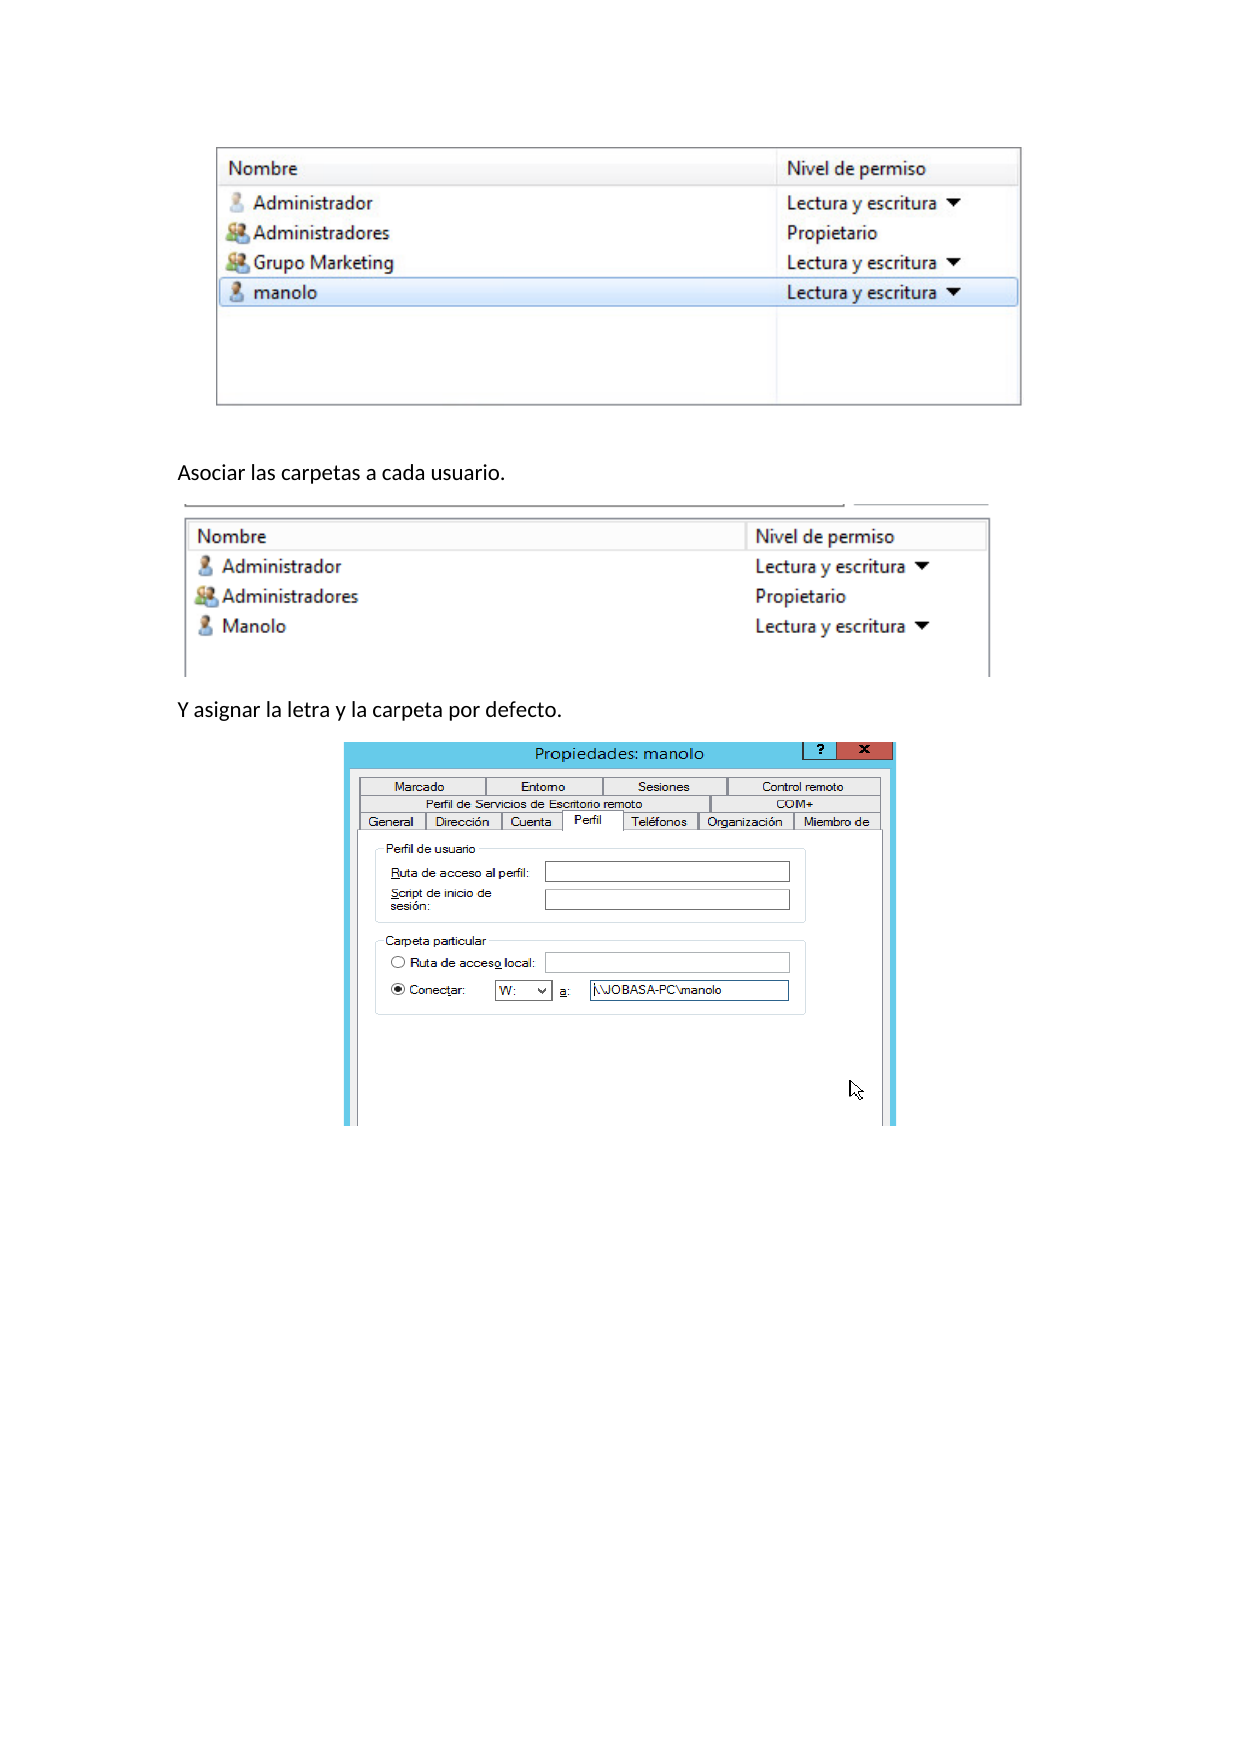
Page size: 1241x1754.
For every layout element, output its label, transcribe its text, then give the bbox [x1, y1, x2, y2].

picture [177, 504, 995, 677]
text Y asignar la letra y la carpeta por defecto. [177, 695, 1063, 723]
picture [216, 147, 1024, 409]
picture [343, 742, 897, 1126]
text Asociar las carpetas a cada usuario. [177, 458, 1063, 486]
